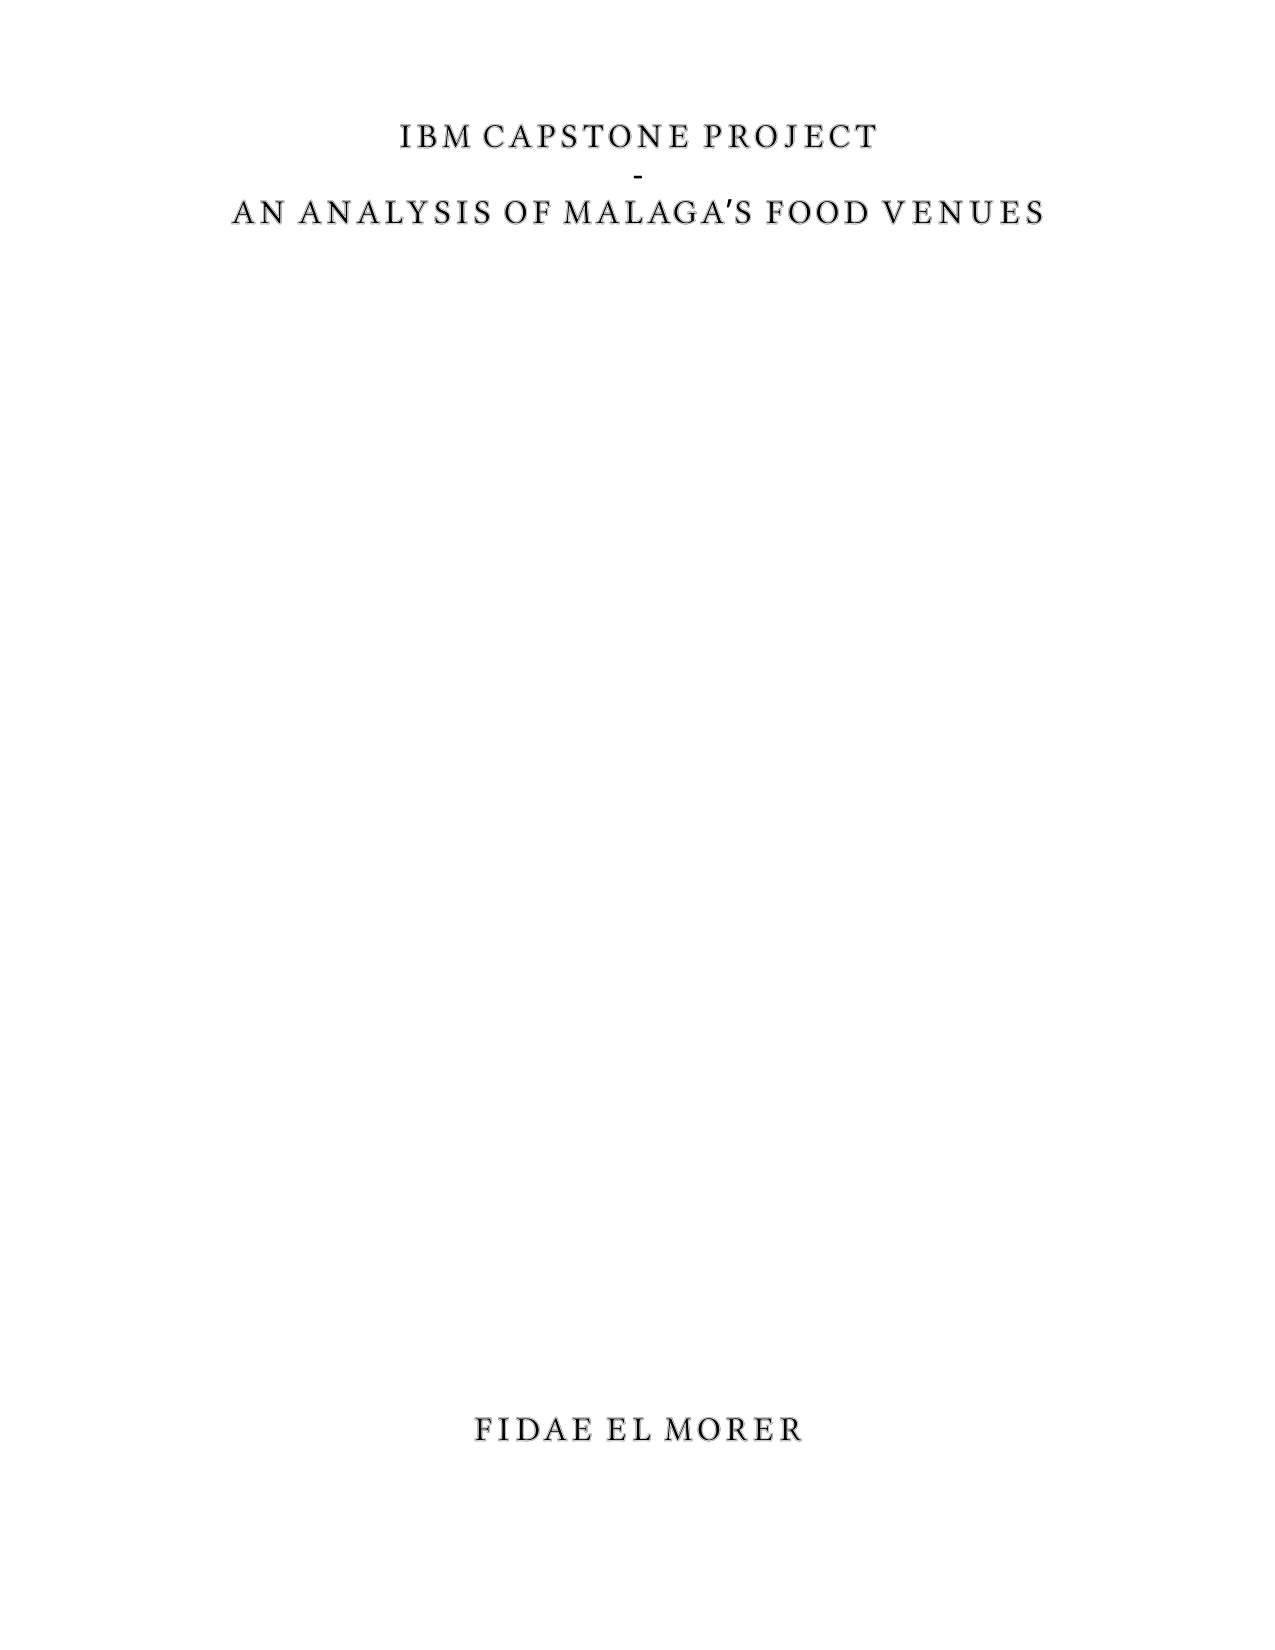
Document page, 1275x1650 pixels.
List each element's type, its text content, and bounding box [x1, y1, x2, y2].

text - [118, 156, 1157, 194]
text AN ANALYSIS OF MALAGA’S FOOD VENUES [118, 194, 1157, 232]
text IBM CAPSTONE PROJECT [118, 118, 1157, 156]
text FIDAE EL MORER [118, 1411, 1157, 1449]
